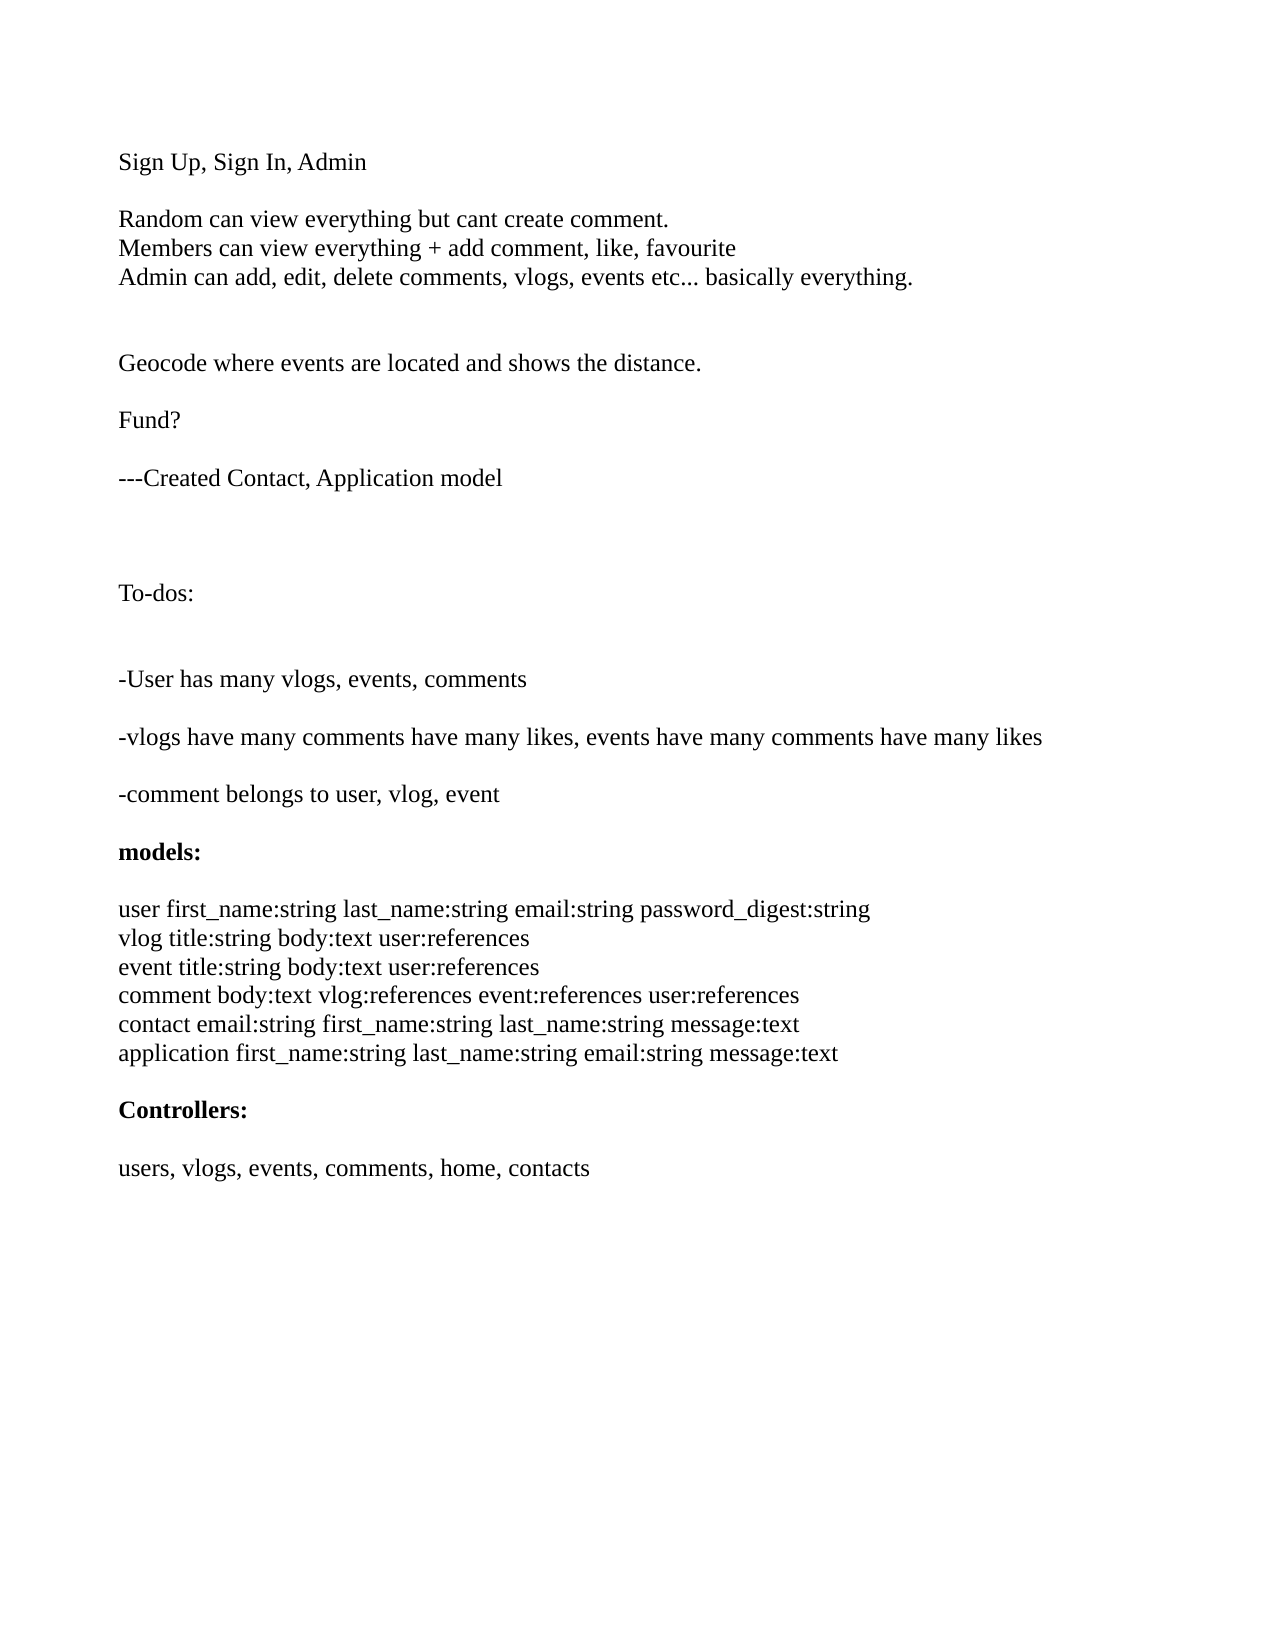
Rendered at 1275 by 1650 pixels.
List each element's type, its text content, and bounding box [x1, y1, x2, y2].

text -vlogs have many comments have many likes, events have many comments have many likes [118, 722, 1157, 751]
text vlog title:string body:text user:references [118, 923, 1157, 952]
text application first_name:string last_name:string email:string message:text [118, 1038, 1157, 1067]
text Members can view everything + add comment, like, favourite [118, 233, 1157, 262]
text Geocode where events are located and shows the distance. [118, 348, 1157, 377]
text comment body:text vlog:references event:references user:references [118, 981, 1157, 1009]
text ---Created Contact, Application model [118, 463, 1157, 492]
text models: [118, 837, 1157, 866]
text Admin can add, edit, delete comments, vlogs, events etc... basically everything. [118, 262, 1157, 291]
text Controllers: [118, 1096, 1157, 1124]
text -comment belongs to user, vlog, event [118, 779, 1157, 808]
text Random can view everything but cant create comment. [118, 204, 1157, 233]
text users, vlogs, events, comments, home, contacts [118, 1153, 1157, 1182]
text Fund? [118, 406, 1157, 434]
text event title:string body:text user:references [118, 952, 1157, 981]
text user first_name:string last_name:string email:string password_digest:string [118, 894, 1157, 923]
text contact email:string first_name:string last_name:string message:text [118, 1009, 1157, 1038]
text -User has many vlogs, events, comments [118, 664, 1157, 693]
text Sign Up, Sign In, Admin [118, 147, 1157, 176]
text To-dos: [118, 578, 1157, 607]
